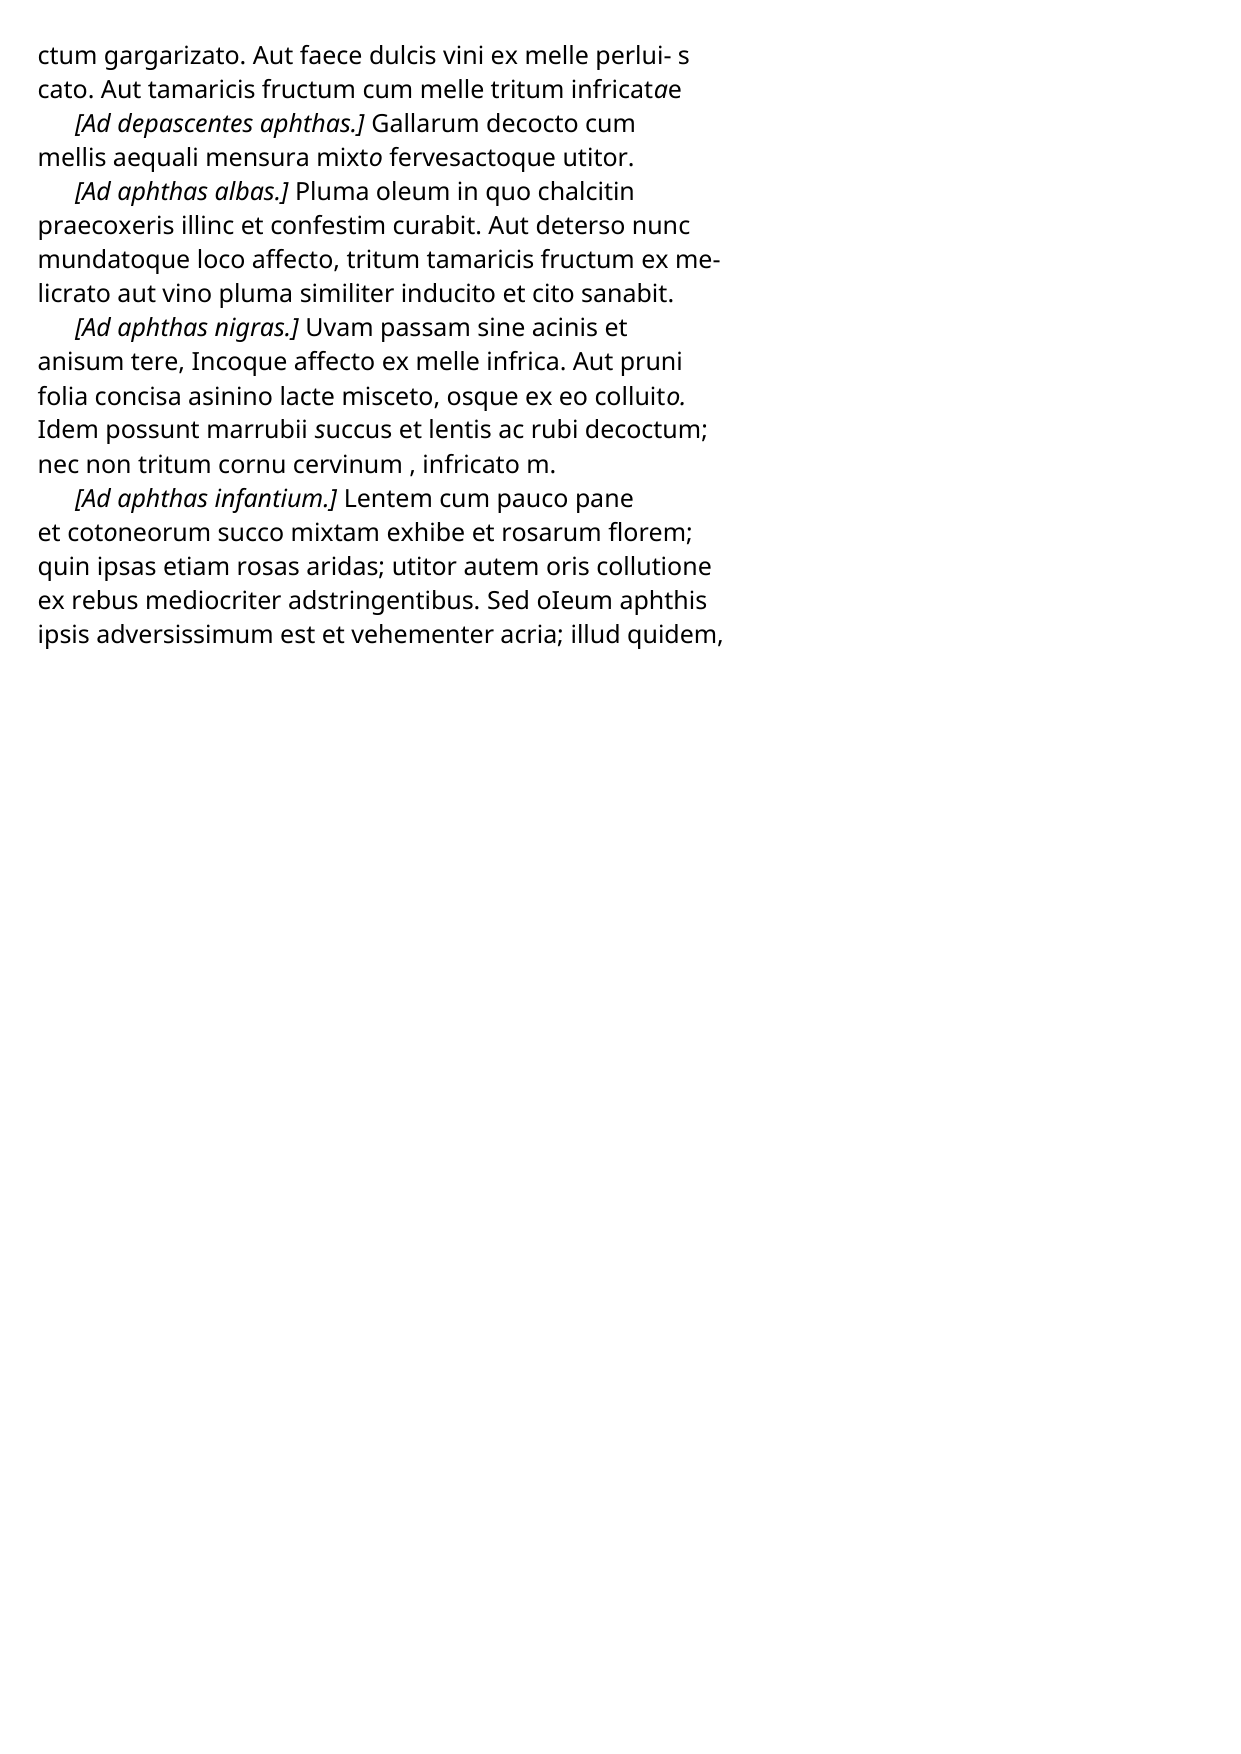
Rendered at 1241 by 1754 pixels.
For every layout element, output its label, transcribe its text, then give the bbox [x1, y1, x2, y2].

text ctum gargarizato. Aut faece dulcis vini ex melle perlui- s cato. Aut tamaricis fructum cum melle tritum infricatae [37, 37, 1203, 106]
text [Ad aphthas nigras.] Uvam passam sine acinis et anisum tere, Incoque affecto ex melle infrica. Aut pruni folia concisa asinino lacte misceto, osque ex eo colluito. Idem possunt marrubii succus et lentis ac rubi decoctum; nec non tritum cornu cervinum , infricato m. [37, 310, 1203, 480]
text [Ad aphthas infantium.] Lentem cum pauco pane et cotoneorum succo mixtam exhibe et rosarum florem; quin ipsas etiam rosas aridas; utitor autem oris collutione ex rebus mediocriter adstringentibus. Sed oIeum aphthis ipsis adversissimum est et vehementer acria; illud quidem, [37, 480, 1203, 651]
text [Ad aphthas albas.] Pluma oleum in quo chalcitin praecoxeris illinc et confestim curabit. Aut deterso nunc mundatoque loco affecto, tritum tamaricis fructum ex me- licrato aut vino pluma similiter inducito et cito sanabit. [37, 174, 1203, 310]
text [Ad depascentes aphthas.] Gallarum decocto cum mellis aequali mensura mixto fervesactoque utitor. [37, 106, 1203, 174]
